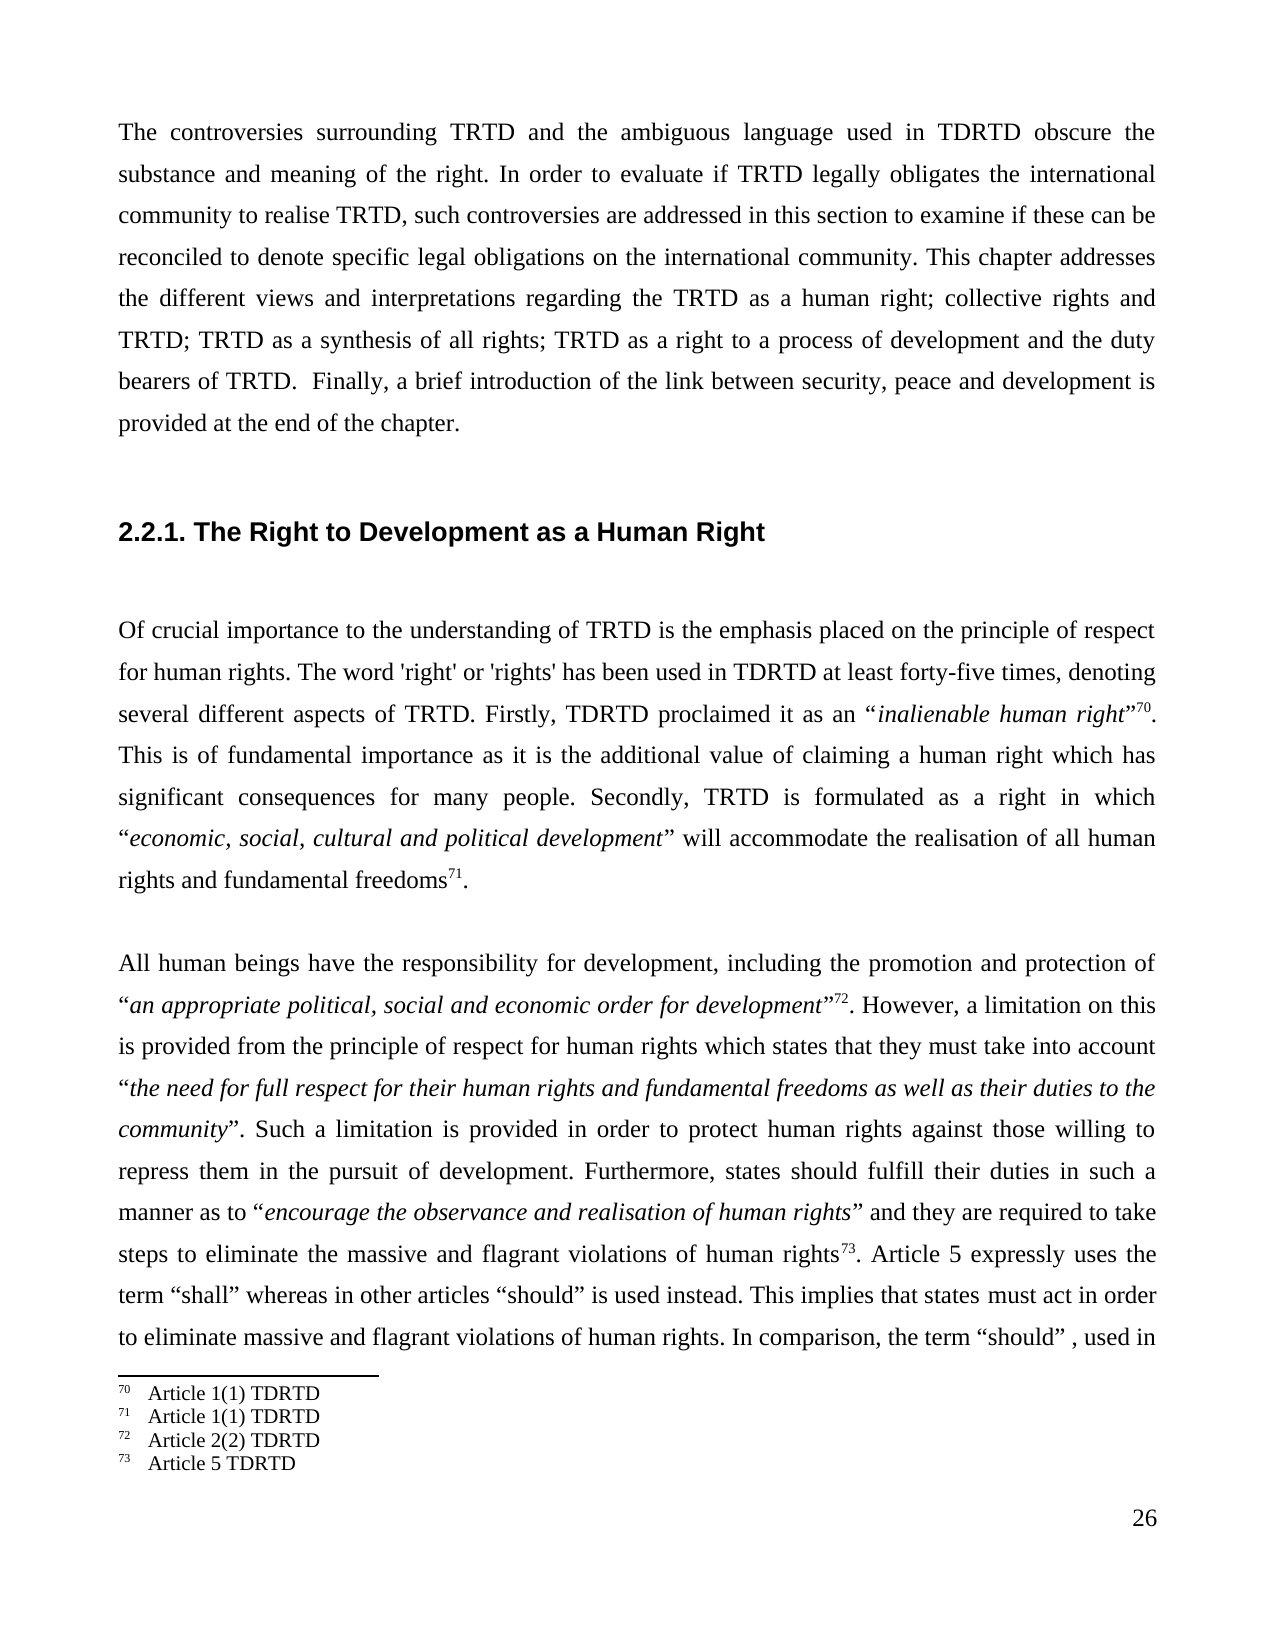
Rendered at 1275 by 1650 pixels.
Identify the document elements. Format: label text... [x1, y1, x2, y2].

text The controversies surrounding TRTD and the ambiguous language used in TDRTD obscure the substance and meaning of the right. In order to evaluate if TRTD legally obligates the international community to realise TRTD, such controversies are addressed in this section to examine if these can be reconciled to denote specific legal obligations on the international community. This chapter addresses the different views and interpretations regarding the TRTD as a human right; collective rights and TRTD; TRTD as a synthesis of all rights; TRTD as a right to a process of development and the duty bearers of TRTD. Finally, a brief introduction of the link between security, peace and development is provided at the end of the chapter. [118, 118, 1157, 437]
text All human beings have the responsibility for development, including the promotion and protection of “an appropriate political, social and economic order for development”. However, a limitation on this is provided from the principle of respect for human rights which states that they must take into account “the need for full respect for their human rights and fundamental freedoms as well as their duties to the community”. Such a limitation is provided in order to protect human rights against those willing to repress them in the pursuit of development. Furthermore, states should fulfill their duties in such a manner as to “encourage the observance and realisation of human rights” and they are required to take steps to eliminate the massive and flagrant violations of human rights. Article 5 expressly uses the term “shall” whereas in other articles “should” is used instead. This implies that states must act in order to eliminate massive and flagrant violations of human rights. In comparison, the term “should” , used in [118, 949, 1157, 1351]
subtitle 2.2.1. The Right to Development as a Human Right [118, 517, 1157, 547]
text Of crucial importance to the understanding of TRTD is the emphasis placed on the principle of respect for human rights. The word 'right' or 'rights' has been used in TDRTD at least forty-five times, denoting several different aspects of TRTD. Firstly, TDRTD proclaimed it as an “inalienable human right”. This is of fundamental importance as it is the additional value of claiming a human right which has significant consequences for many people. Secondly, TRTD is formulated as a right in which “economic, social, cultural and political development” will accommodate the realisation of all human rights and fundamental freedoms. [118, 617, 1157, 894]
text Article 1(1) TDRTD [118, 1405, 1157, 1428]
text Article 1(1) TDRTD [118, 1382, 1157, 1405]
text Article 2(2) TDRTD [118, 1428, 1157, 1452]
text Article 5 TDRTD [118, 1452, 1157, 1475]
